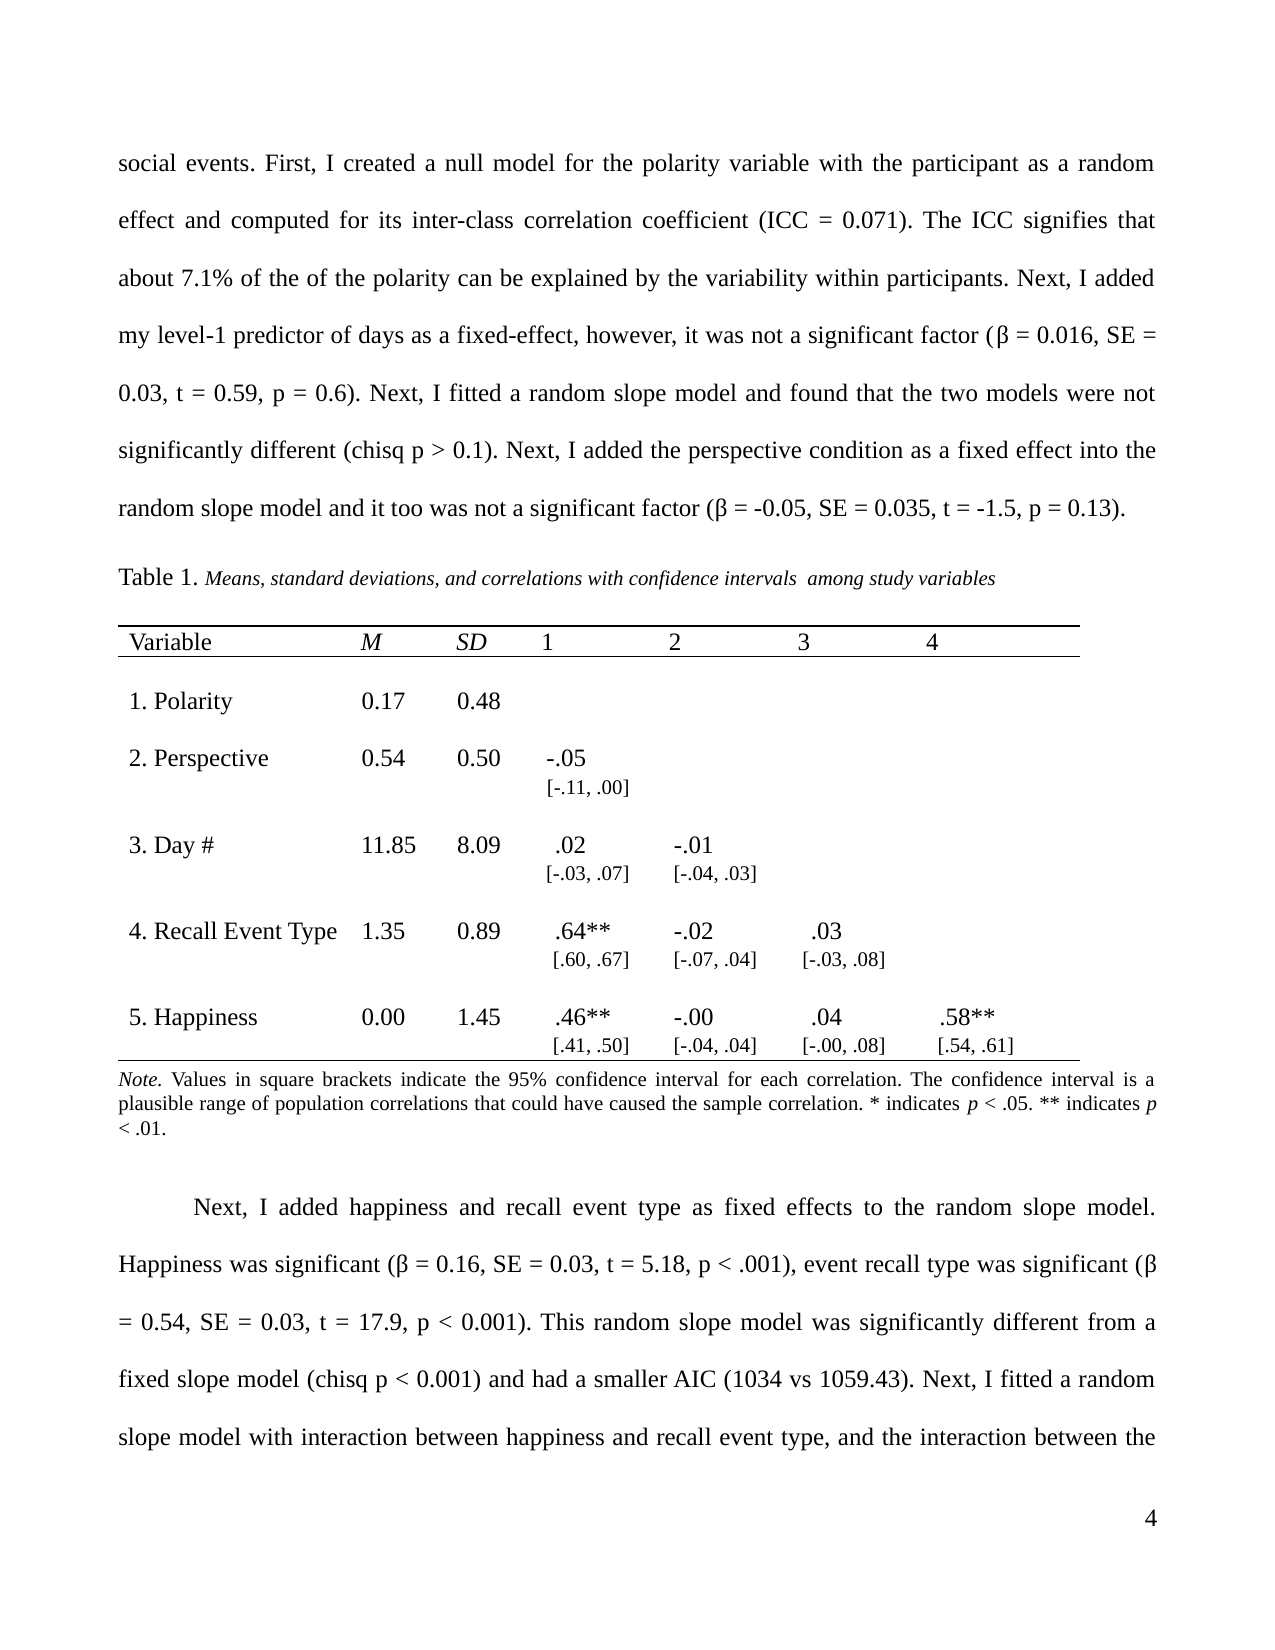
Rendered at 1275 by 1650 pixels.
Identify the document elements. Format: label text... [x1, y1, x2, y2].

table_cell [350, 801, 446, 830]
table_cell [915, 945, 1080, 973]
table_cell 1.35 [350, 916, 446, 945]
table_cell [787, 686, 915, 715]
table_cell 0.48 [446, 686, 531, 715]
table_cell [350, 1031, 446, 1060]
text social events. First, I created a null model for the polarity variable with the participant as a random effect and computed for its inter-class correlation coefficient (ICC = 0.071). The ICC signifies that about 7.1% of the of the polarity can be explained by the variability within participants. Next, I added my level-1 predictor of days as a fixed-effect, however, it was not a significant factor (β = 0.016, SE = 0.03, t = 0.59, p = 0.6). Next, I fitted a random slope model and found that the two models were not significantly different (chisq p > 0.1). Next, I added the perspective condition as a fixed effect into the random slope model and it too was not a significant factor (β = -0.05, SE = 0.035, t = -1.5, p = 0.13). [118, 148, 1157, 521]
table_cell [915, 744, 1080, 772]
table_cell 3. Day # [118, 830, 350, 858]
text Table 1. Means, standard deviations, and correlations with confidence intervals among study variables [118, 562, 1157, 591]
table_cell [658, 744, 787, 772]
table_cell [915, 657, 1080, 686]
table_cell -.00 [658, 1002, 787, 1031]
table_cell [915, 887, 1080, 916]
table_header 3 [787, 627, 915, 656]
table_cell [915, 801, 1080, 830]
table_cell [915, 916, 1080, 945]
table_cell [118, 772, 350, 801]
table_cell [915, 859, 1080, 887]
table_cell [446, 657, 531, 686]
table_cell -.05 [531, 744, 658, 772]
table_cell 0.17 [350, 686, 446, 715]
table_cell [787, 657, 915, 686]
table_cell [118, 1031, 350, 1060]
table_cell [446, 974, 531, 1002]
table_cell [350, 657, 446, 686]
table_cell [787, 772, 915, 801]
table_cell [.41, .50] [531, 1031, 658, 1060]
table_header 2 [658, 627, 787, 656]
table_cell -.02 [658, 916, 787, 945]
table_cell [-.04, .03] [658, 859, 787, 887]
table_cell .64** [531, 916, 658, 945]
table_cell 0.50 [446, 744, 531, 772]
table_cell [658, 887, 787, 916]
table_cell [446, 772, 531, 801]
table_cell [-.00, .08] [787, 1031, 915, 1060]
table_cell [446, 1031, 531, 1060]
table_cell [446, 801, 531, 830]
table_cell [531, 715, 658, 743]
table_cell [787, 715, 915, 743]
table_cell [350, 859, 446, 887]
table_cell [350, 945, 446, 973]
table_cell 0.00 [350, 1002, 446, 1031]
table_cell [658, 772, 787, 801]
table_cell [118, 859, 350, 887]
table_header Variable [118, 627, 350, 656]
table_cell [787, 744, 915, 772]
table_cell 0.89 [446, 916, 531, 945]
text Note. Values in square brackets indicate the 95% confidence interval for each correlation. The confidence interval is a plausible range of population correlations that could have caused the sample correlation. * indicates p < .05. ** indicates p < .01. [118, 1067, 1157, 1139]
table_cell [531, 657, 658, 686]
table_cell 0.54 [350, 744, 446, 772]
table_cell .46** [531, 1002, 658, 1031]
table_cell [787, 859, 915, 887]
table_cell [915, 830, 1080, 858]
table_cell [787, 974, 915, 1002]
table_cell [118, 974, 350, 1002]
table_cell 1.45 [446, 1002, 531, 1031]
table_cell [658, 686, 787, 715]
table_cell .03 [787, 916, 915, 945]
table_cell [118, 945, 350, 973]
table_cell [658, 801, 787, 830]
table_cell .02 [531, 830, 658, 858]
table_cell [446, 887, 531, 916]
table_cell [446, 945, 531, 973]
table_cell .04 [787, 1002, 915, 1031]
table_cell 2. Perspective [118, 744, 350, 772]
table_cell [915, 715, 1080, 743]
table_cell 8.09 [446, 830, 531, 858]
table_cell [-.07, .04] [658, 945, 787, 973]
table_cell [446, 715, 531, 743]
table_cell [118, 715, 350, 743]
table_cell [350, 715, 446, 743]
table_cell [787, 830, 915, 858]
table_cell [118, 801, 350, 830]
table_cell [531, 801, 658, 830]
table_cell [915, 686, 1080, 715]
table_cell [915, 772, 1080, 801]
table_cell [531, 686, 658, 715]
table_cell [-.03, .07] [531, 859, 658, 887]
table_cell [658, 715, 787, 743]
table_header SD [446, 627, 531, 656]
table_cell [446, 859, 531, 887]
table_cell [.54, .61] [915, 1031, 1080, 1060]
table_cell [-.04, .04] [658, 1031, 787, 1060]
table_cell [787, 801, 915, 830]
table_cell 11.85 [350, 830, 446, 858]
table_cell [350, 887, 446, 916]
table_cell [118, 887, 350, 916]
table_cell [350, 974, 446, 1002]
table_cell [658, 974, 787, 1002]
table_cell [531, 974, 658, 1002]
table_cell [915, 974, 1080, 1002]
table_header M [350, 627, 446, 656]
table_cell .58** [915, 1002, 1080, 1031]
table_cell [658, 657, 787, 686]
table_cell [531, 887, 658, 916]
table_cell [-.03, .08] [787, 945, 915, 973]
table_cell [.60, .67] [531, 945, 658, 973]
text Next, I added happiness and recall event type as fixed effects to the random slope model. Happiness was significant (β = 0.16, SE = 0.03, t = 5.18, p < .001), event recall type was significant (β = 0.54, SE = 0.03, t = 17.9, p < 0.001). This random slope model was significantly different from a fixed slope model (chisq p < 0.001) and had a smaller AIC (1034 vs 1059.43). Next, I fitted a random slope model with interaction between happiness and recall event type, and the interaction between the [118, 1192, 1157, 1451]
table_cell 1. Polarity [118, 686, 350, 715]
table_cell -.01 [658, 830, 787, 858]
table_cell [-.11, .00] [531, 772, 658, 801]
table_header 1 [531, 627, 658, 656]
table_cell 4. Recall Event Type [118, 916, 350, 945]
table_cell [350, 772, 446, 801]
table_cell [118, 657, 350, 686]
table_header 4 [915, 627, 1080, 656]
table_cell 5. Happiness [118, 1002, 350, 1031]
table_cell [787, 887, 915, 916]
